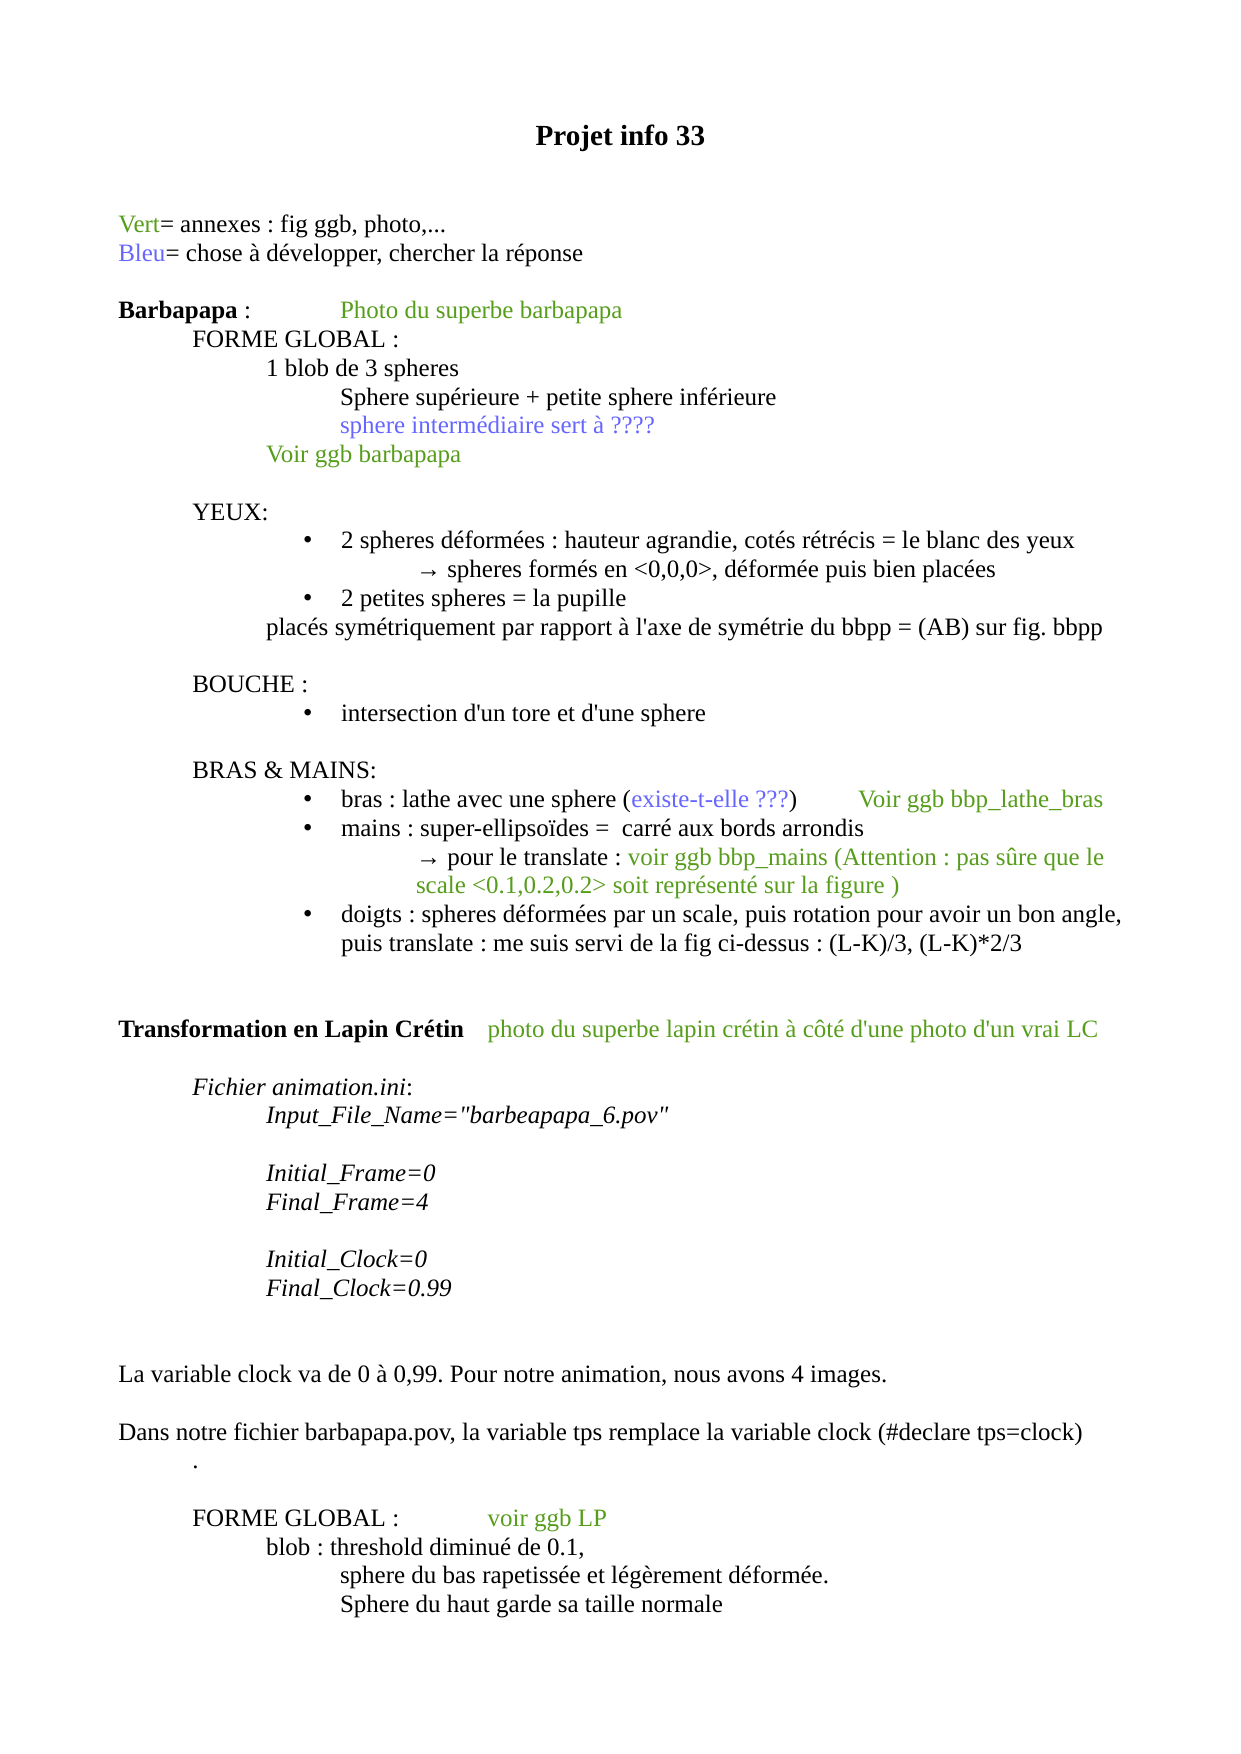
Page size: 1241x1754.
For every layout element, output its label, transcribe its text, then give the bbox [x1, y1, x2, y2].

text FORME GLOBAL : voir ggb LP [118, 1503, 1122, 1532]
list 2 petites spheres = la pupille [303, 583, 1122, 612]
text Initial_Frame=0 [118, 1158, 1122, 1187]
text BOUCHE : [118, 669, 1122, 698]
list intersection d'un tore et d'une sphere [303, 698, 1122, 727]
text FORME GLOBAL : [118, 324, 1122, 353]
text Voir ggb barbapapa [118, 439, 1122, 468]
text Dans notre fichier barbapapa.pov, la variable tps remplace la variable clock (#declare tps=clock) . [118, 1417, 1122, 1474]
list bras : lathe avec une sphere (existe-t-elle ???) Voir ggb bbp_lathe_bras [303, 784, 1122, 813]
text 1 blob de 3 spheres [118, 353, 1122, 382]
text Projet info 33 [118, 118, 1122, 152]
text Barbapapa : Photo du superbe barbapapa [118, 295, 1122, 324]
text Bleu= chose à développer, chercher la réponse [118, 238, 1122, 267]
list doigts : spheres déformées par un scale, puis rotation pour avoir un bon angle, puis translate : me suis servi de la fig ci-dessus : (L-K)/3, (L-K)*2/3 [303, 899, 1122, 957]
list 2 spheres déformées : hauteur agrandie, cotés rétrécis = le blanc des yeux [303, 525, 1122, 554]
text Transformation en Lapin Crétin photo du superbe lapin crétin à côté d'une photo d'un vrai LC [118, 1014, 1122, 1043]
text sphere du bas rapetissée et légèrement déformée. [118, 1560, 1122, 1589]
text Input_File_Name="barbeapapa_6.pov" [118, 1100, 1122, 1129]
text blob : threshold diminué de 0.1, [118, 1532, 1122, 1560]
text sphere intermédiaire sert à ???? [118, 410, 1122, 439]
text BRAS & MAINS: [118, 755, 1122, 784]
list mains : super-ellipsoïdes = carré aux bords arrondis [303, 813, 1122, 842]
text Sphere supérieure + petite sphere inférieure [118, 382, 1122, 410]
list → pour le translate : voir ggb bbp_mains (Attention : pas sûre que le scale <0.1,0.2,0.2> soit représenté sur la figure ) [378, 842, 1122, 899]
list → spheres formés en <0,0,0>, déformée puis bien placées [378, 554, 1122, 583]
text Final_Frame=4 [118, 1187, 1122, 1215]
text La variable clock va de 0 à 0,99. Pour notre animation, nous avons 4 images. [118, 1359, 1122, 1388]
text Fichier animation.ini: [118, 1072, 1122, 1100]
text Final_Clock=0.99 [118, 1273, 1122, 1302]
text placés symétriquement par rapport à l'axe de symétrie du bbpp = (AB) sur fig. bbpp [118, 612, 1122, 640]
text YEUX: [118, 497, 1122, 525]
text Vert= annexes : fig ggb, photo,... [118, 209, 1122, 238]
text Sphere du haut garde sa taille normale [118, 1589, 1122, 1618]
text Initial_Clock=0 [118, 1244, 1122, 1273]
